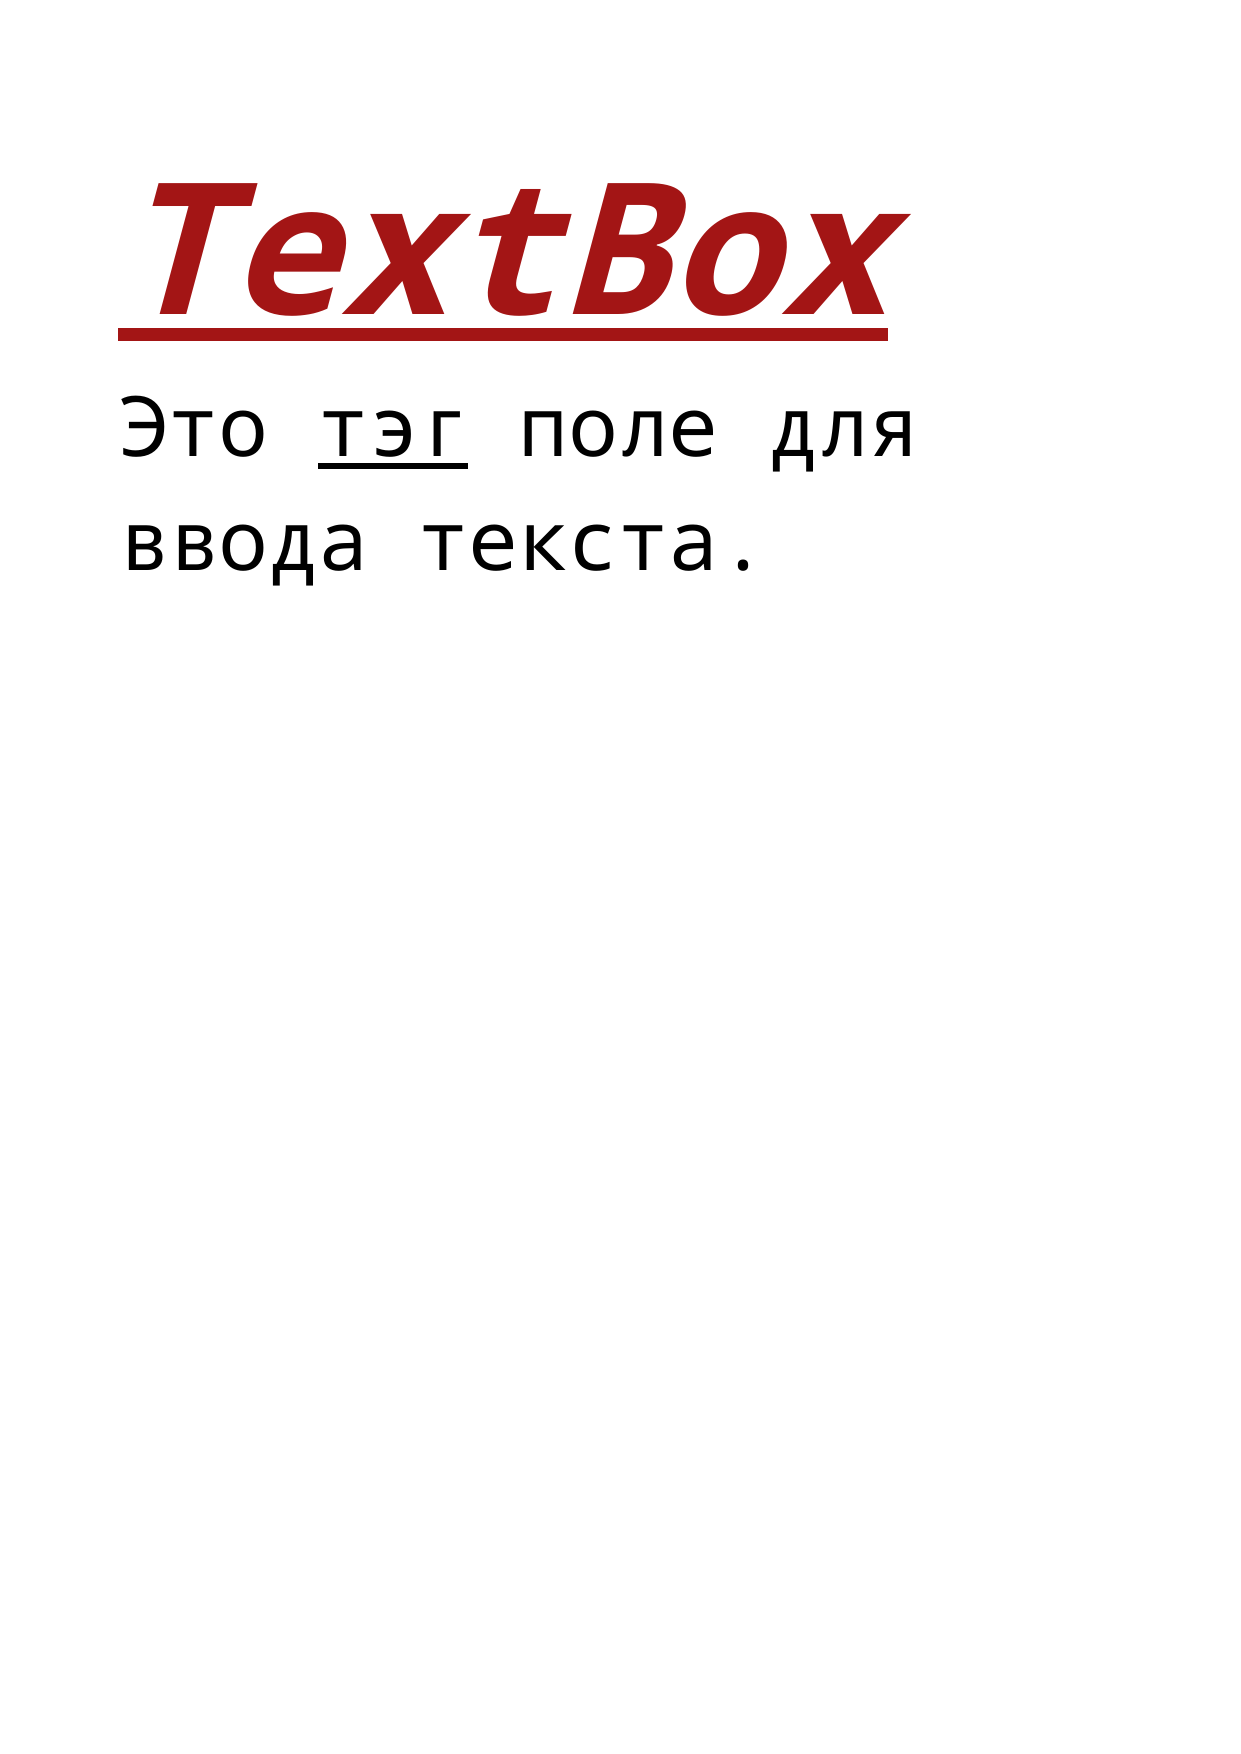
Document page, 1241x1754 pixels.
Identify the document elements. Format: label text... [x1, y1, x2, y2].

text Это тэг поле для ввода текста. [118, 368, 1122, 595]
text TextBox [118, 118, 1122, 368]
